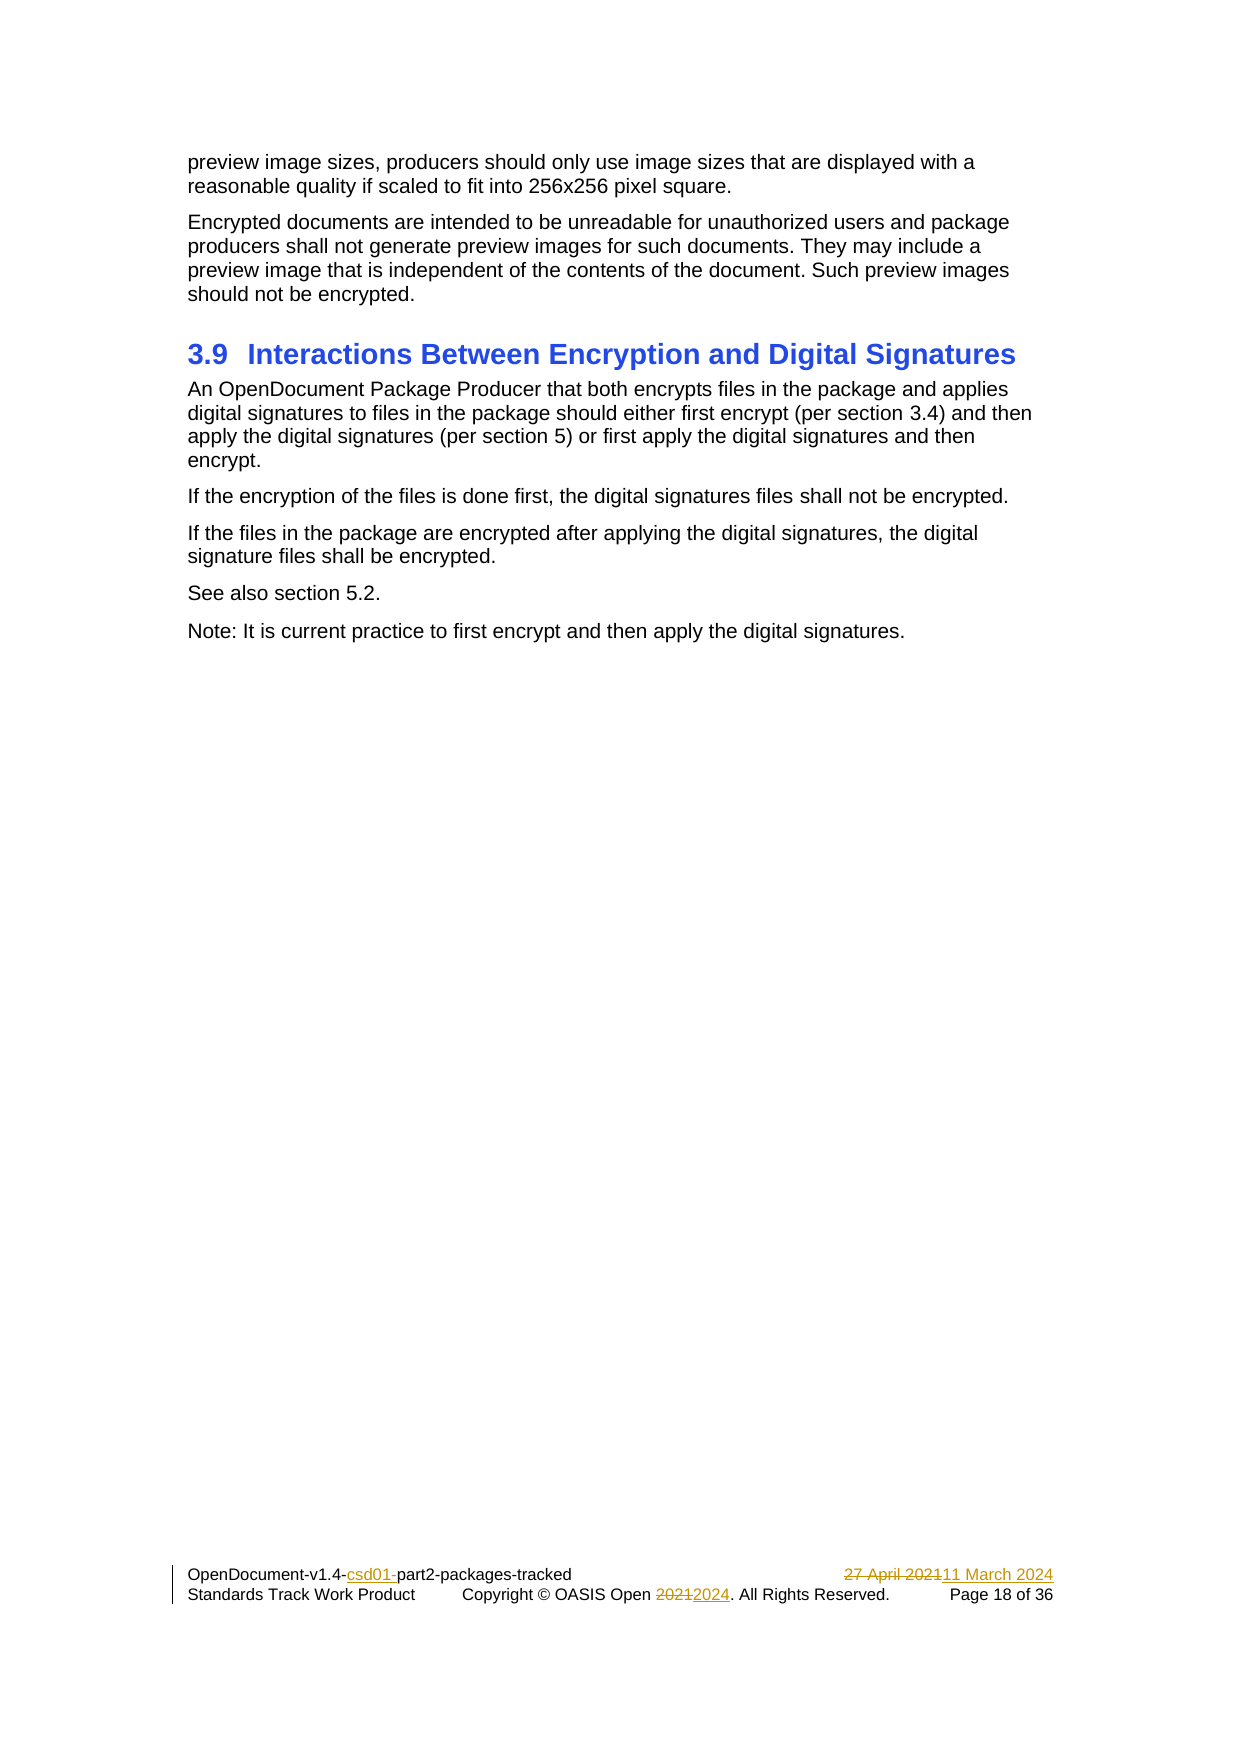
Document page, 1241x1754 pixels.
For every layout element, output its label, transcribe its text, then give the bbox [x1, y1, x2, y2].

text Encrypted documents are intended to be unreadable for unauthorized users and package producers shall not generate preview images for such documents. They may include a preview image that is independent of the contents of the document. Such preview images should not be encrypted. [187, 210, 1053, 306]
text preview image sizes, producers should only use image sizes that are displayed with a reasonable quality if scaled to fit into 256x256 pixel square. [187, 150, 1053, 198]
text An OpenDocument Package Producer that both encrypts files in the package and applies digital signatures to files in the package should either first encrypt (per section 3.4) and then apply the digital signatures (per section 5) or first apply the digital signatures and then encrypt. [187, 376, 1053, 472]
text If the files in the package are encrypted after applying the digital signatures, the digital signature files shall be encrypted. [187, 520, 1053, 568]
text See also section 5.2. [187, 580, 1053, 604]
text If the encryption of the files is done first, the digital signatures files shall not be encrypted. [187, 484, 1053, 508]
subtitle Note: It is current practice to first encrypt and then apply the digital signatures. [187, 619, 1053, 643]
subtitle Interactions Between Encryption and Digital Signatures [187, 337, 1053, 370]
